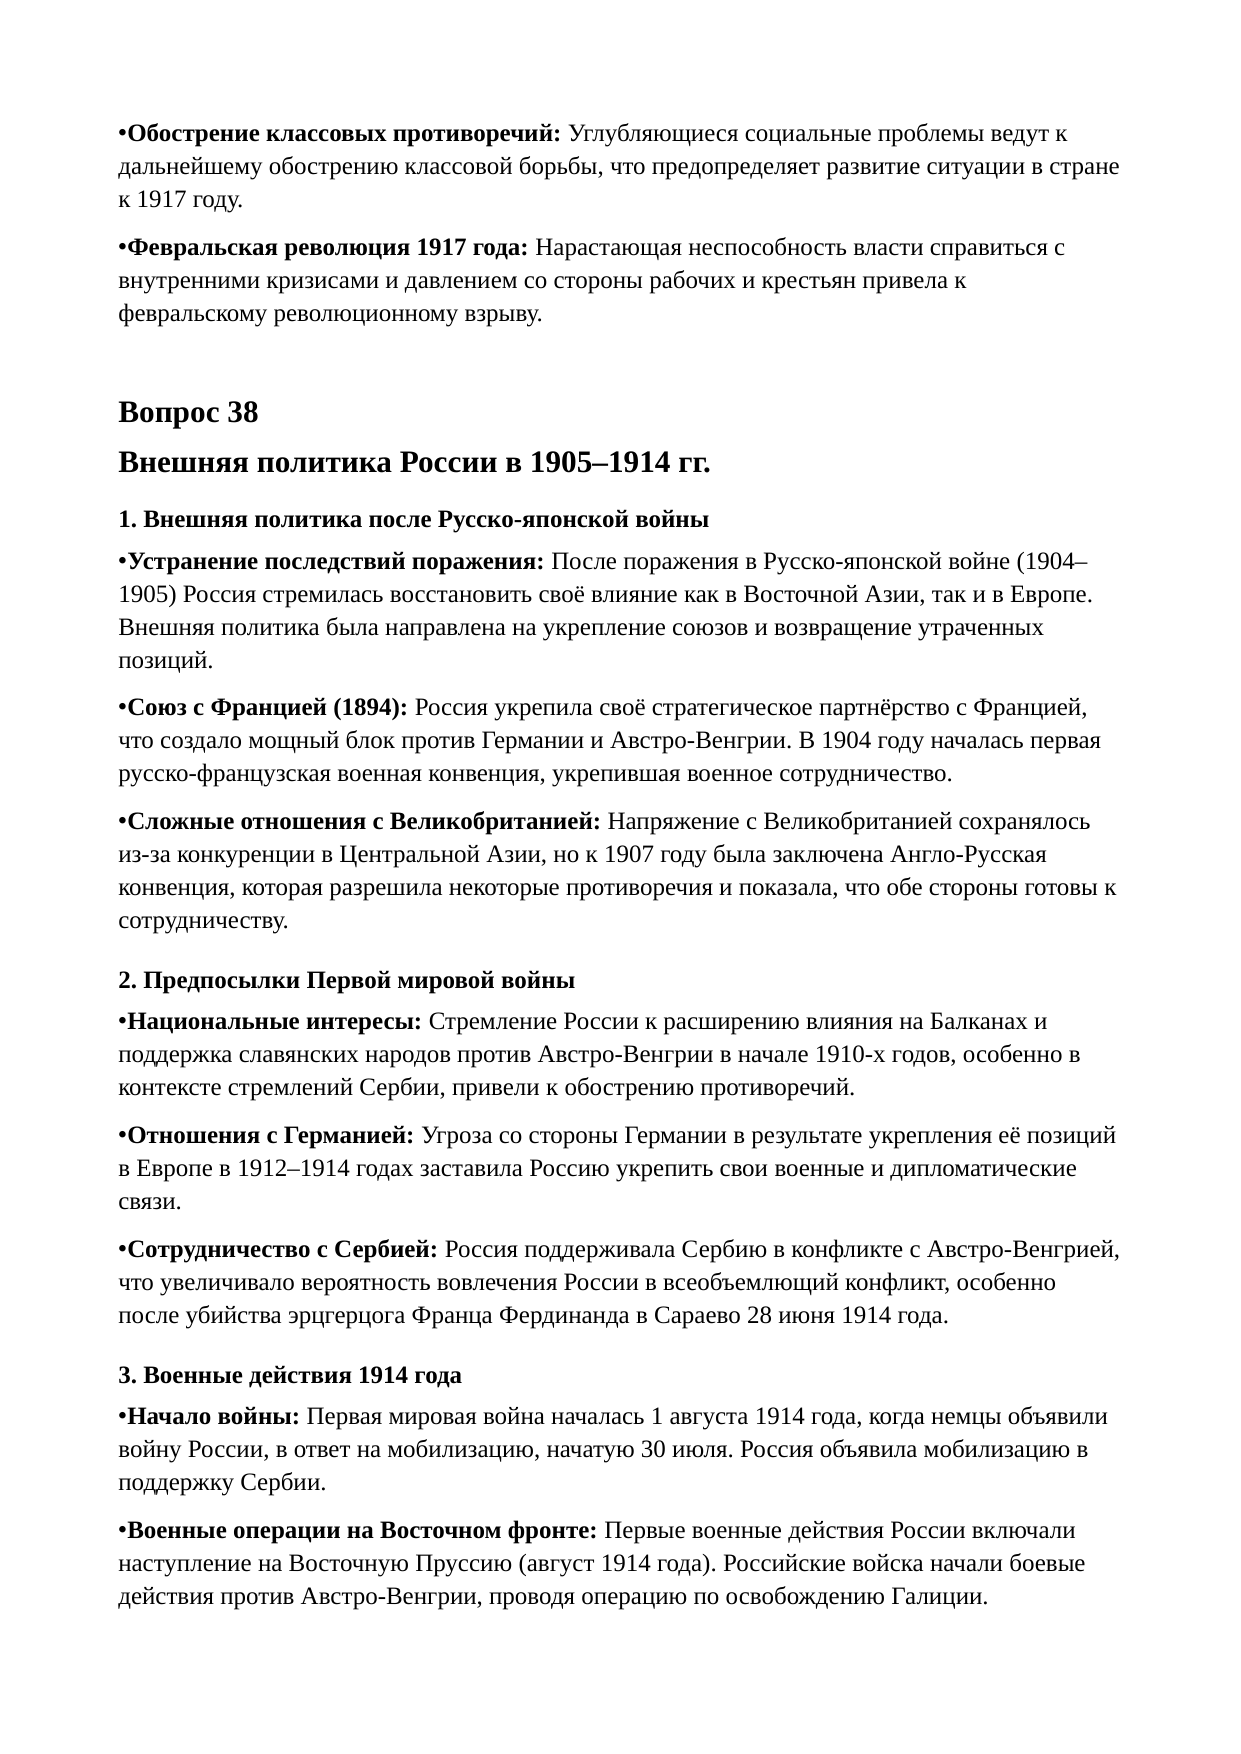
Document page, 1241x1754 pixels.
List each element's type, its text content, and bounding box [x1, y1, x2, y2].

list Союз с Францией (1894): Россия укрепила своё стратегическое партнёрство с Францией, что создало мощный блок против Германии и Австро-Венгрии. В 1904 году началась первая русско-французская военная конвенция, укрепившая военное сотрудничество. [118, 692, 1122, 787]
list Обострение классовых противоречий: Углубляющиеся социальные проблемы ведут к дальнейшему обострению классовой борьбы, что предопределяет развитие ситуации в стране к 1917 году. [118, 118, 1122, 213]
list Устранение последствий поражения: После поражения в Русско-японской войне (1904–1905) Россия стремилась восстановить своё влияние как в Восточной Азии, так и в Европе. Внешняя политика была направлена на укрепление союзов и возвращение утраченных позиций. [118, 546, 1122, 673]
list Сотрудничество с Сербией: Россия поддерживала Сербию в конфликте с Австро-Венгрией, что увеличивало вероятность вовлечения России в всеобъемлющий конфликт, особенно после убийства эрцгерцога Франца Фердинанда в Сараево 28 июня 1914 года. [118, 1234, 1122, 1328]
subtitle 3. Военные действия 1914 года [118, 1360, 1122, 1389]
list Национальные интересы: Стремление России к расширению влияния на Балканах и поддержка славянских народов против Австро-Венгрии в начале 1910-х годов, особенно в контексте стремлений Сербии, привели к обострению противоречий. [118, 1006, 1122, 1101]
list Февральская революция 1917 года: Нарастающая неспособность власти справиться с внутренними кризисами и давлением со стороны рабочих и крестьян привела к февральскому революционному взрыву. [118, 232, 1122, 327]
subtitle 2. Предпосылки Первой мировой войны [118, 965, 1122, 994]
subtitle 1. Внешняя политика после Русско-японской войны [118, 504, 1122, 533]
list Отношения с Германией: Угроза со стороны Германии в результате укрепления её позиций в Европе в 1912–1914 годах заставила Россию укрепить свои военные и дипломатические связи. [118, 1120, 1122, 1215]
list Начало войны: Первая мировая война началась 1 августа 1914 года, когда немцы объявили войну России, в ответ на мобилизацию, начатую 30 июля. Россия объявила мобилизацию в поддержку Сербии. [118, 1401, 1122, 1496]
subtitle Внешняя политика России в 1905–1914 гг. [118, 443, 1122, 479]
list Военные операции на Восточном фронте: Первые военные действия России включали наступление на Восточную Пруссию (август 1914 года). Российские войска начали боевые действия против Австро-Венгрии, проводя операцию по освобождению Галиции. [118, 1515, 1122, 1609]
text Вопрос 38 [118, 393, 1122, 429]
list Сложные отношения с Великобританией: Напряжение с Великобританией сохранялось из-за конкуренции в Центральной Азии, но к 1907 году была заключена Англо-Русская конвенция, которая разрешила некоторые противоречия и показала, что обе стороны готовы к сотрудничеству. [118, 806, 1122, 934]
